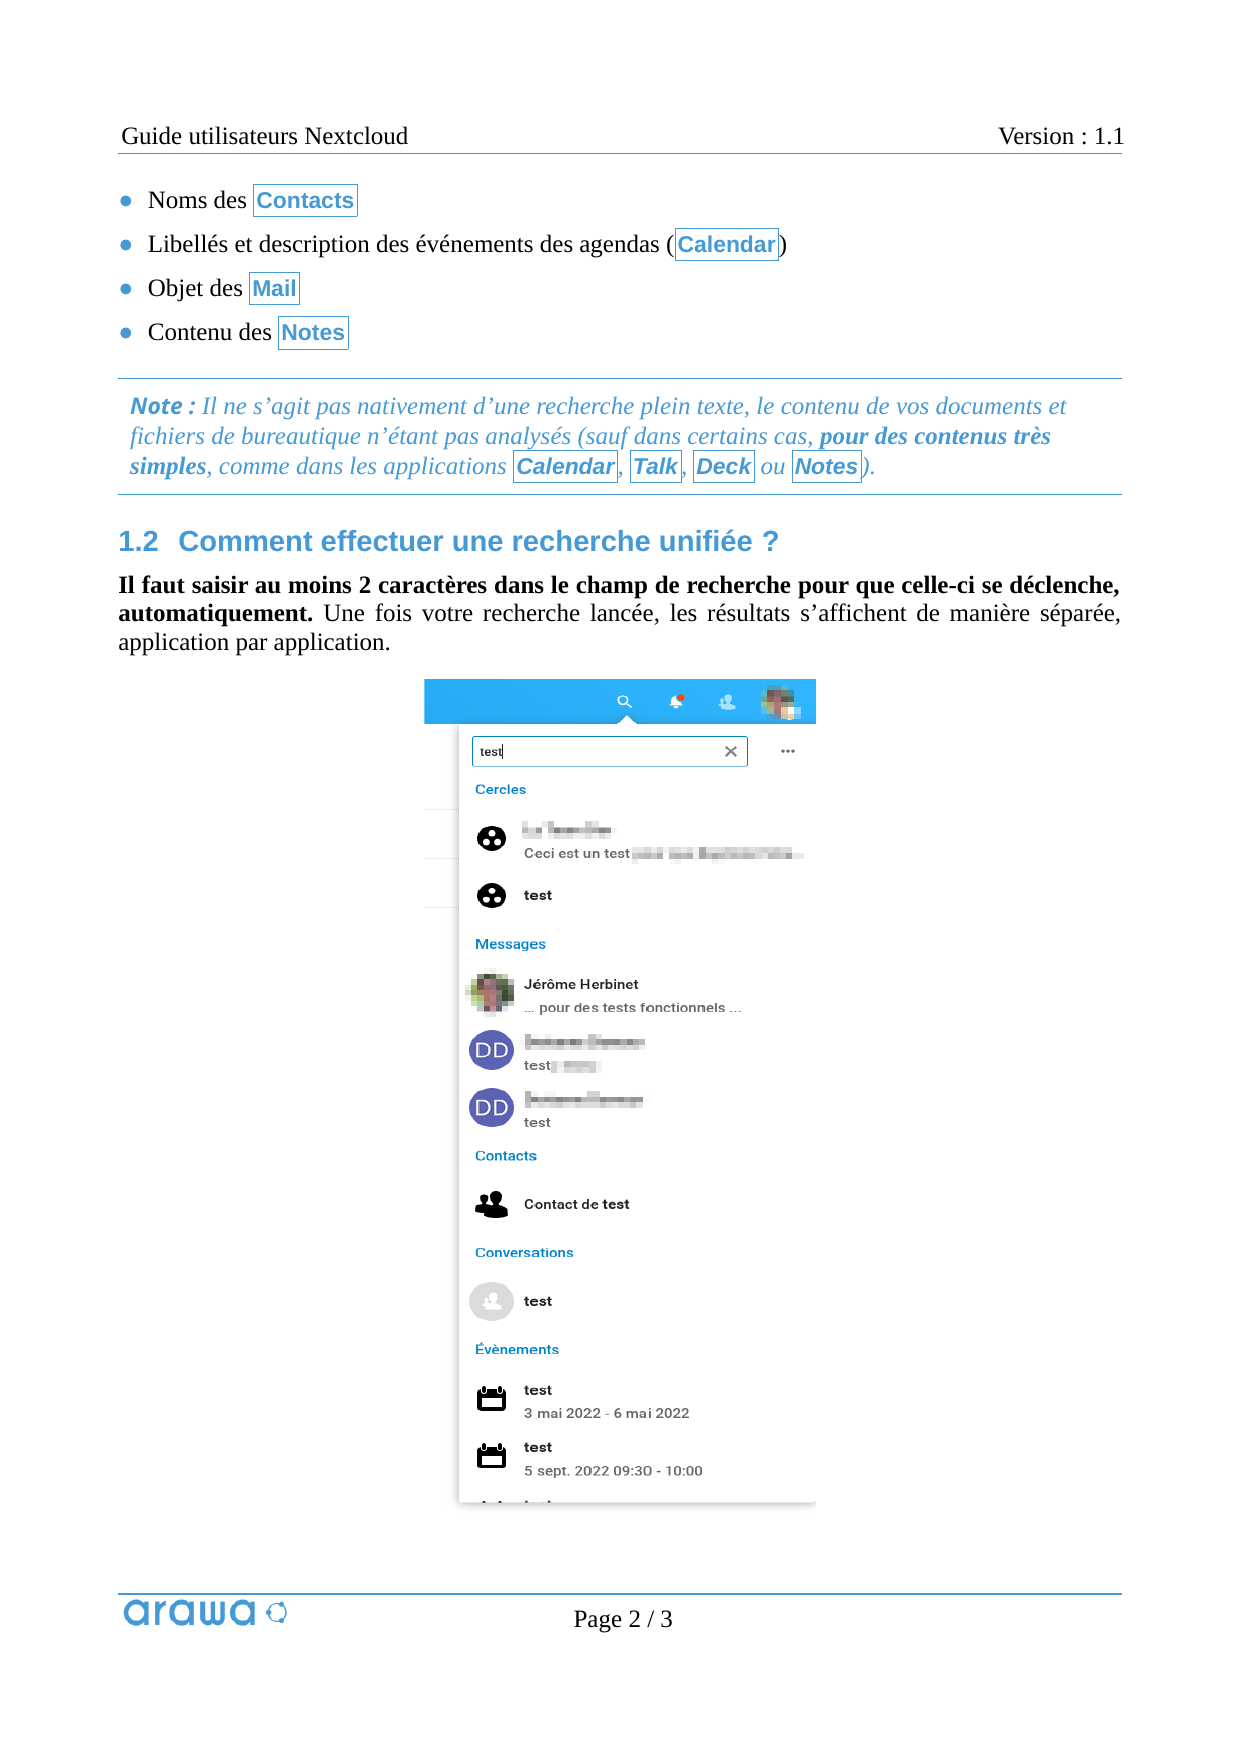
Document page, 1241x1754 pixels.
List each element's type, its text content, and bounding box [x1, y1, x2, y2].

list Noms des Contacts [254, 185, 357, 216]
list Contenu des [118, 316, 278, 349]
picture [121, 1597, 290, 1628]
text Note : Il ne s’agit pas nativement d’une recherche plein texte, le contenu de vos documents et fichiers de bureautique n’étant pas analysés (sauf dans certains cas, pour des contenus très simples, comme dans les applications Calendar, Talk, Deck ou Notes). [118, 379, 1122, 494]
list Libellés et description des événements des agendas (Calendar) [118, 228, 675, 260]
list [300, 272, 1122, 304]
list Objet des [118, 272, 249, 304]
picture [424, 679, 816, 1546]
text Il faut saisir au moins 2 caractères dans le champ de recherche pour que celle-ci se déclenche, automatiquement. Une fois votre recherche lancée, les résultats s’affichent de manière séparée, application par application. [118, 570, 1122, 656]
list Libellés et description des événements des agendas (Calendar) [779, 228, 1122, 260]
list [349, 316, 1122, 349]
list Mail [250, 273, 299, 304]
list Noms des Contacts [118, 184, 253, 216]
list Libellés et description des événements des agendas (Calendar) [676, 229, 778, 260]
list Noms des Contacts [358, 184, 1122, 216]
subtitle Comment effectuer une recherche unifiée ? [118, 524, 1122, 557]
list Notes [279, 317, 348, 349]
